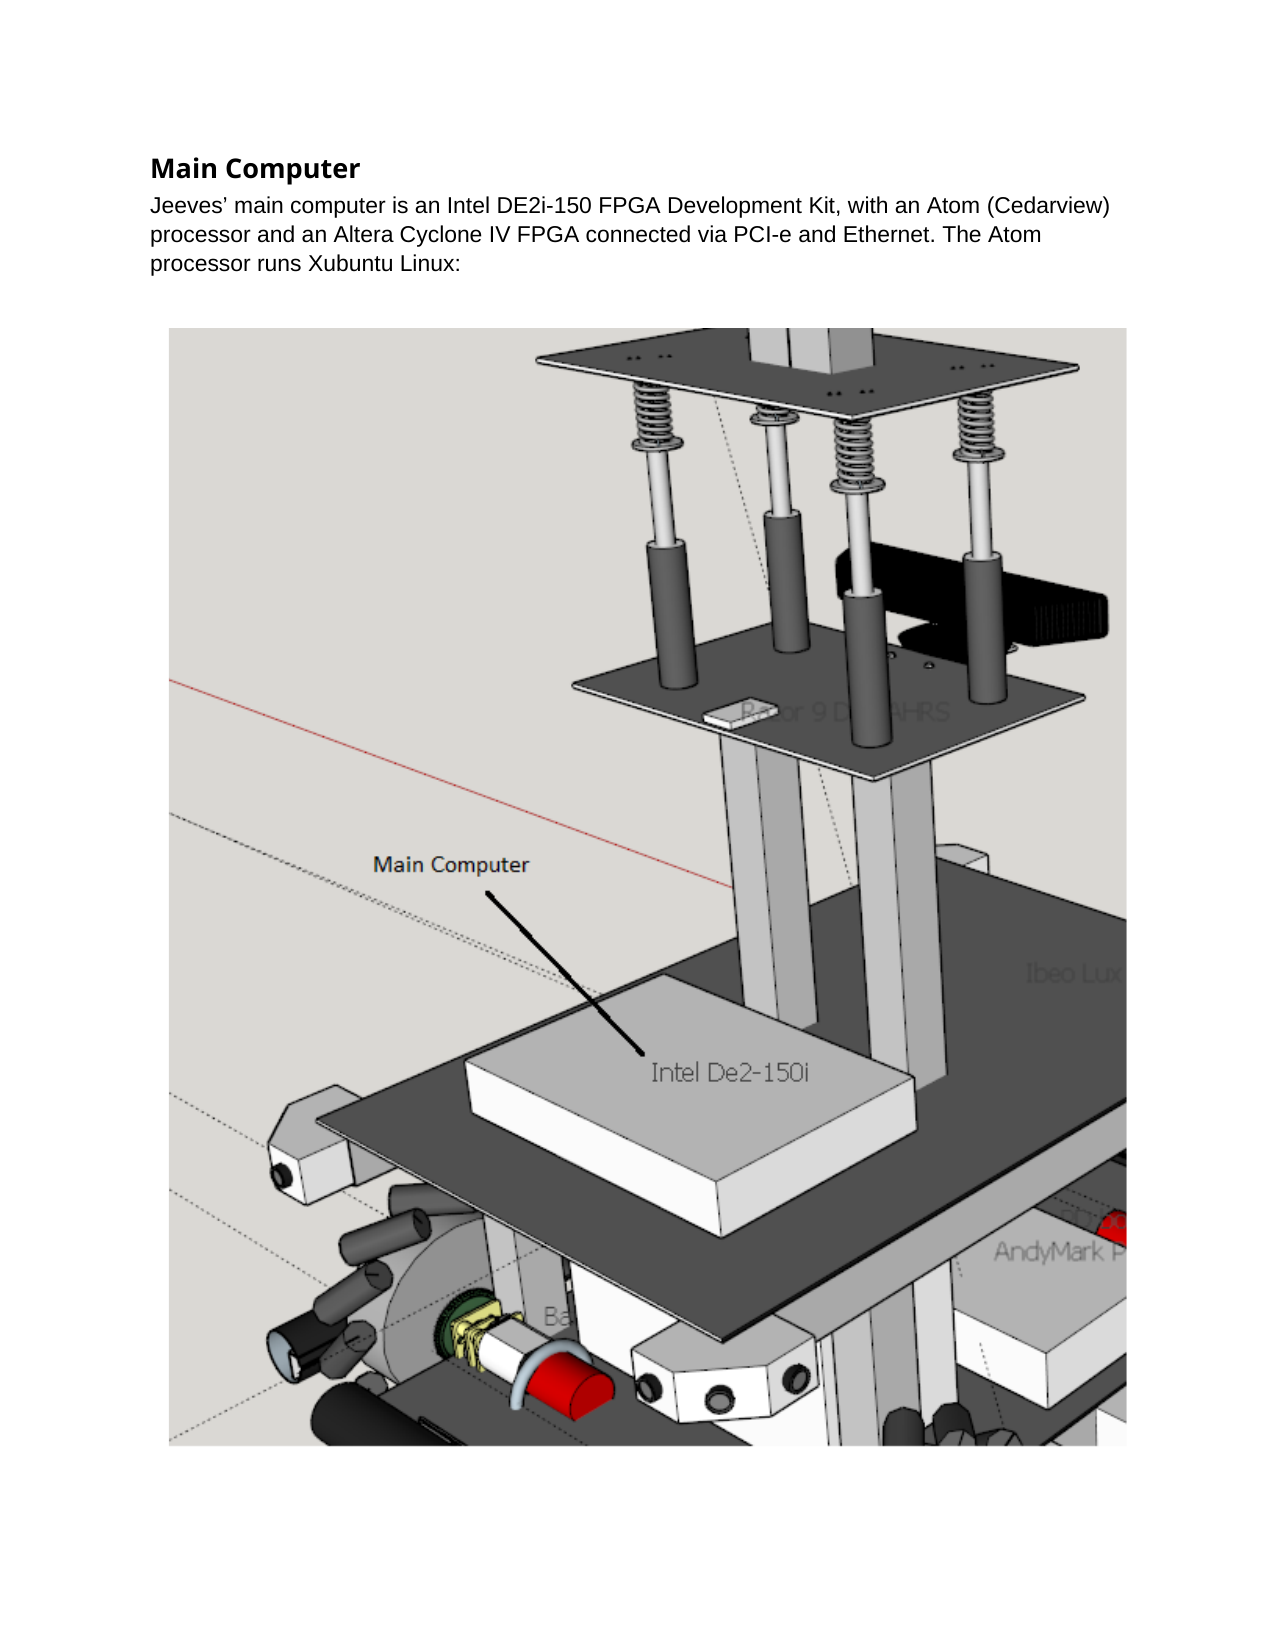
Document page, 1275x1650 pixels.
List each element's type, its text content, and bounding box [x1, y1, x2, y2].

subtitle Main Computer [150, 150, 1125, 187]
picture [168, 328, 1130, 1451]
text Jeeves’ main computer is an Intel DE2i-150 FPGA Development Kit, with an Atom (Cedarview) processor and an Altera Cyclone IV FPGA connected via PCI-e and Ethernet. The Atom processor runs Xubuntu Linux: [150, 192, 1125, 277]
